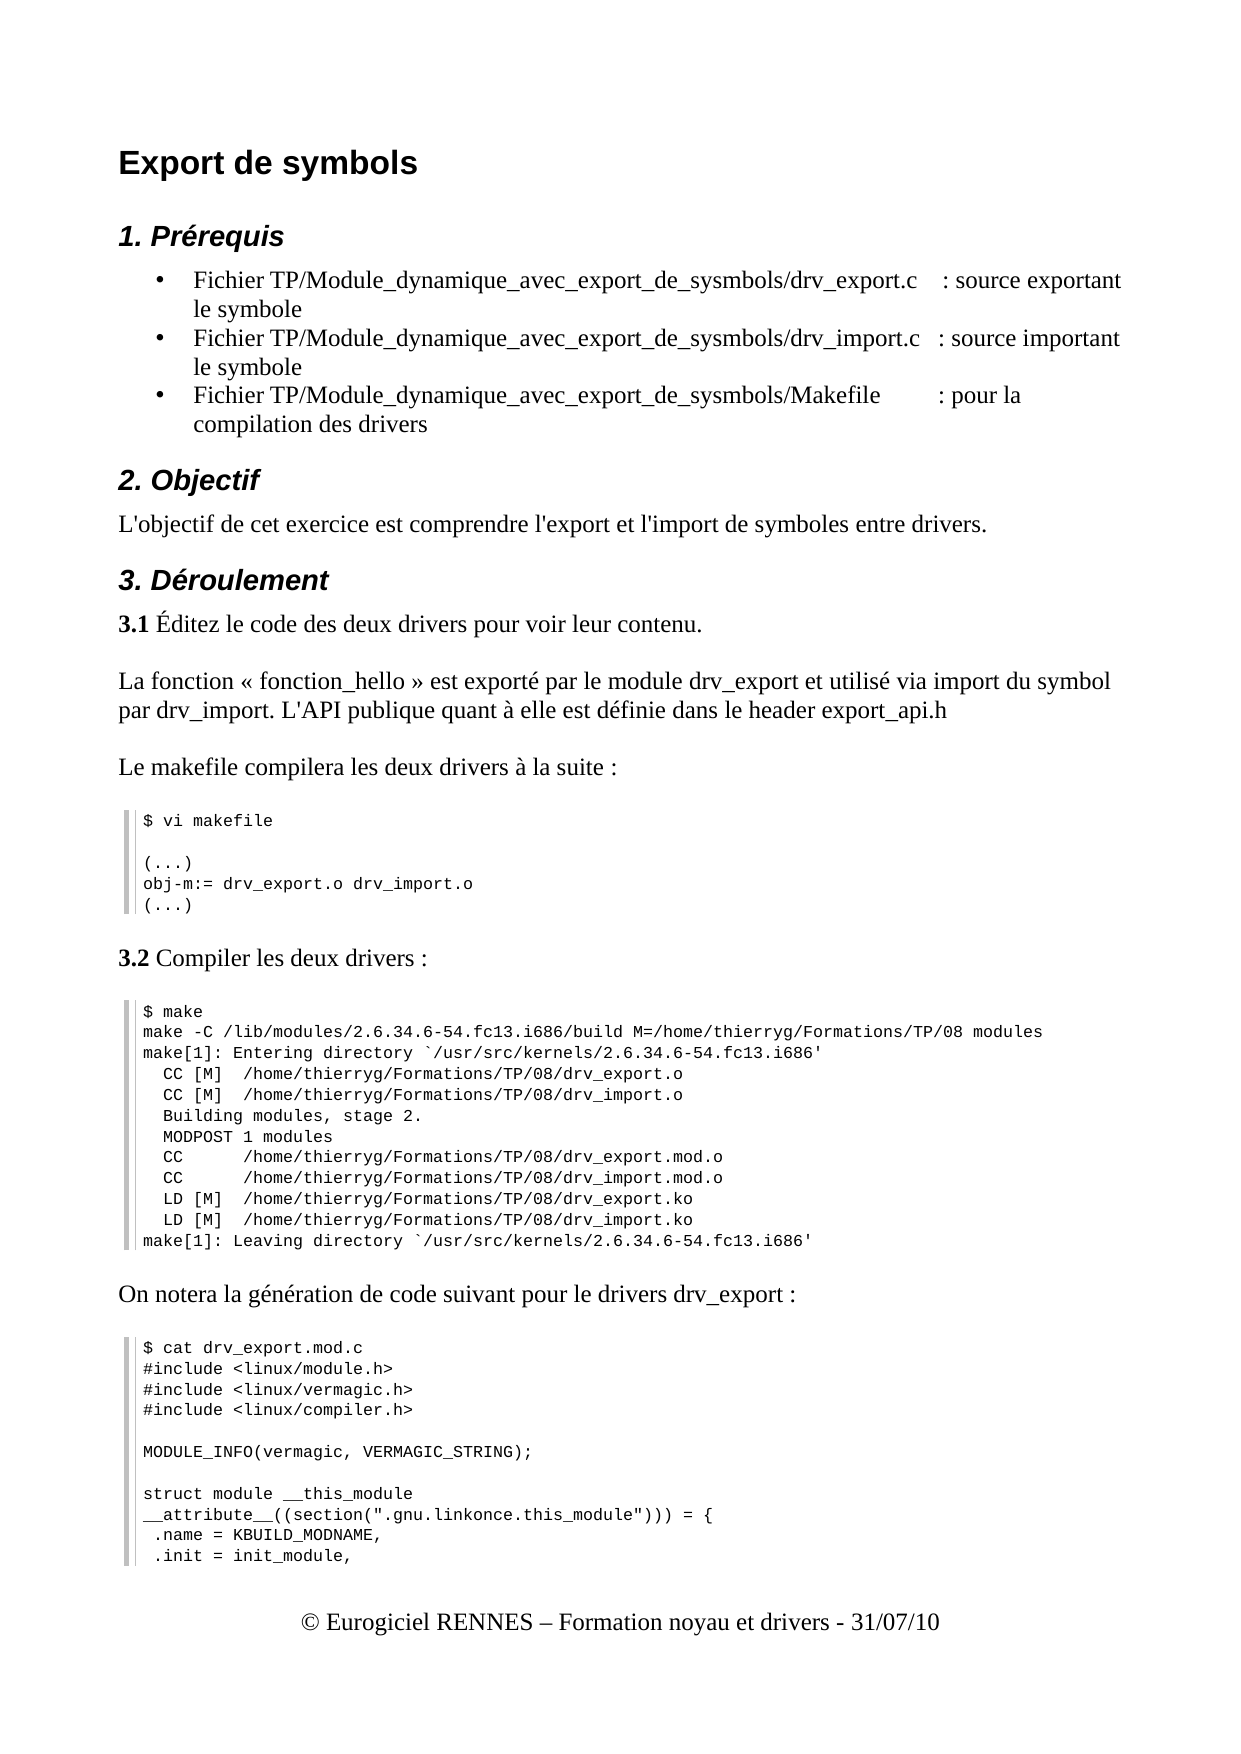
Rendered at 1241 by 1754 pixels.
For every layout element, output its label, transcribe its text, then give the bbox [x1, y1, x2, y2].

text .name = KBUILD_MODNAME, [136, 1524, 1063, 1545]
text Le makefile compilera les deux drivers à la suite : [118, 752, 1122, 781]
text LD [M] /home/thierryg/Formations/TP/08/drv_import.ko [136, 1209, 1063, 1229]
subtitle 3. Déroulement [118, 563, 1122, 596]
text make -C /lib/modules/2.6.34.6-54.fc13.i686/build M=/home/thierryg/Formations/TP/08 modules [136, 1021, 1063, 1042]
list Fichier TP/Module_dynamique_avec_export_de_sysmbols/Makefile : pour la compilation des drivers [156, 380, 1122, 438]
text [129, 852, 135, 872]
text $ make [136, 1000, 1063, 1021]
text struct module __this_module [136, 1482, 1063, 1503]
text (...) [136, 852, 1063, 872]
text .init = init_module, [136, 1545, 1063, 1566]
text $ vi makefile [136, 810, 1063, 831]
subtitle Export de symbols [118, 143, 1122, 182]
text [129, 1000, 135, 1021]
text __attribute__((section(".gnu.linkonce.this_module"))) = { [136, 1503, 1063, 1524]
text MODPOST 1 modules [136, 1125, 1063, 1146]
subtitle 2. Objectif [118, 463, 1122, 496]
text obj-m:= drv_export.o drv_import.o [136, 872, 1063, 893]
text CC /home/thierryg/Formations/TP/08/drv_import.mod.o [136, 1167, 1063, 1188]
text [129, 893, 135, 914]
subtitle 1. Prérequis [118, 219, 1122, 253]
text MODULE_INFO(vermagic, VERMAGIC_STRING); [136, 1441, 1063, 1462]
text CC [M] /home/thierryg/Formations/TP/08/drv_import.o [136, 1084, 1063, 1104]
text CC [M] /home/thierryg/Formations/TP/08/drv_export.o [136, 1063, 1063, 1084]
text On notera la génération de code suivant pour le drivers drv_export : [118, 1279, 1122, 1308]
text La fonction « fonction_hello » est exporté par le module drv_export et utilisé via import du symbol par drv_import. L'API publique quant à elle est définie dans le header export_api.h [118, 666, 1122, 724]
text #include <linux/vermagic.h> [136, 1378, 1063, 1399]
list Fichier TP/Module_dynamique_avec_export_de_sysmbols/drv_import.c : source important le symbole [156, 323, 1122, 380]
list Fichier TP/Module_dynamique_avec_export_de_sysmbols/drv_export.c : source exportant le symbole [156, 265, 1122, 323]
text #include <linux/compiler.h> [136, 1399, 1063, 1420]
text Building modules, stage 2. [136, 1104, 1063, 1125]
text make[1]: Entering directory `/usr/src/kernels/2.6.34.6-54.fc13.i686' [136, 1042, 1063, 1063]
text LD [M] /home/thierryg/Formations/TP/08/drv_export.ko [136, 1188, 1063, 1209]
text 3.2 Compiler les deux drivers : [118, 943, 1122, 972]
text L'objectif de cet exercice est comprendre l'export et l'import de symboles entre drivers. [118, 509, 1122, 538]
text #include <linux/module.h> [136, 1357, 1063, 1378]
text (...) [136, 893, 1063, 914]
text 3.1 Éditez le code des deux drivers pour voir leur contenu. [118, 609, 1122, 637]
text $ cat drv_export.mod.c [136, 1337, 1063, 1357]
text CC /home/thierryg/Formations/TP/08/drv_export.mod.o [136, 1146, 1063, 1167]
text make[1]: Leaving directory `/usr/src/kernels/2.6.34.6-54.fc13.i686' [136, 1229, 1063, 1250]
